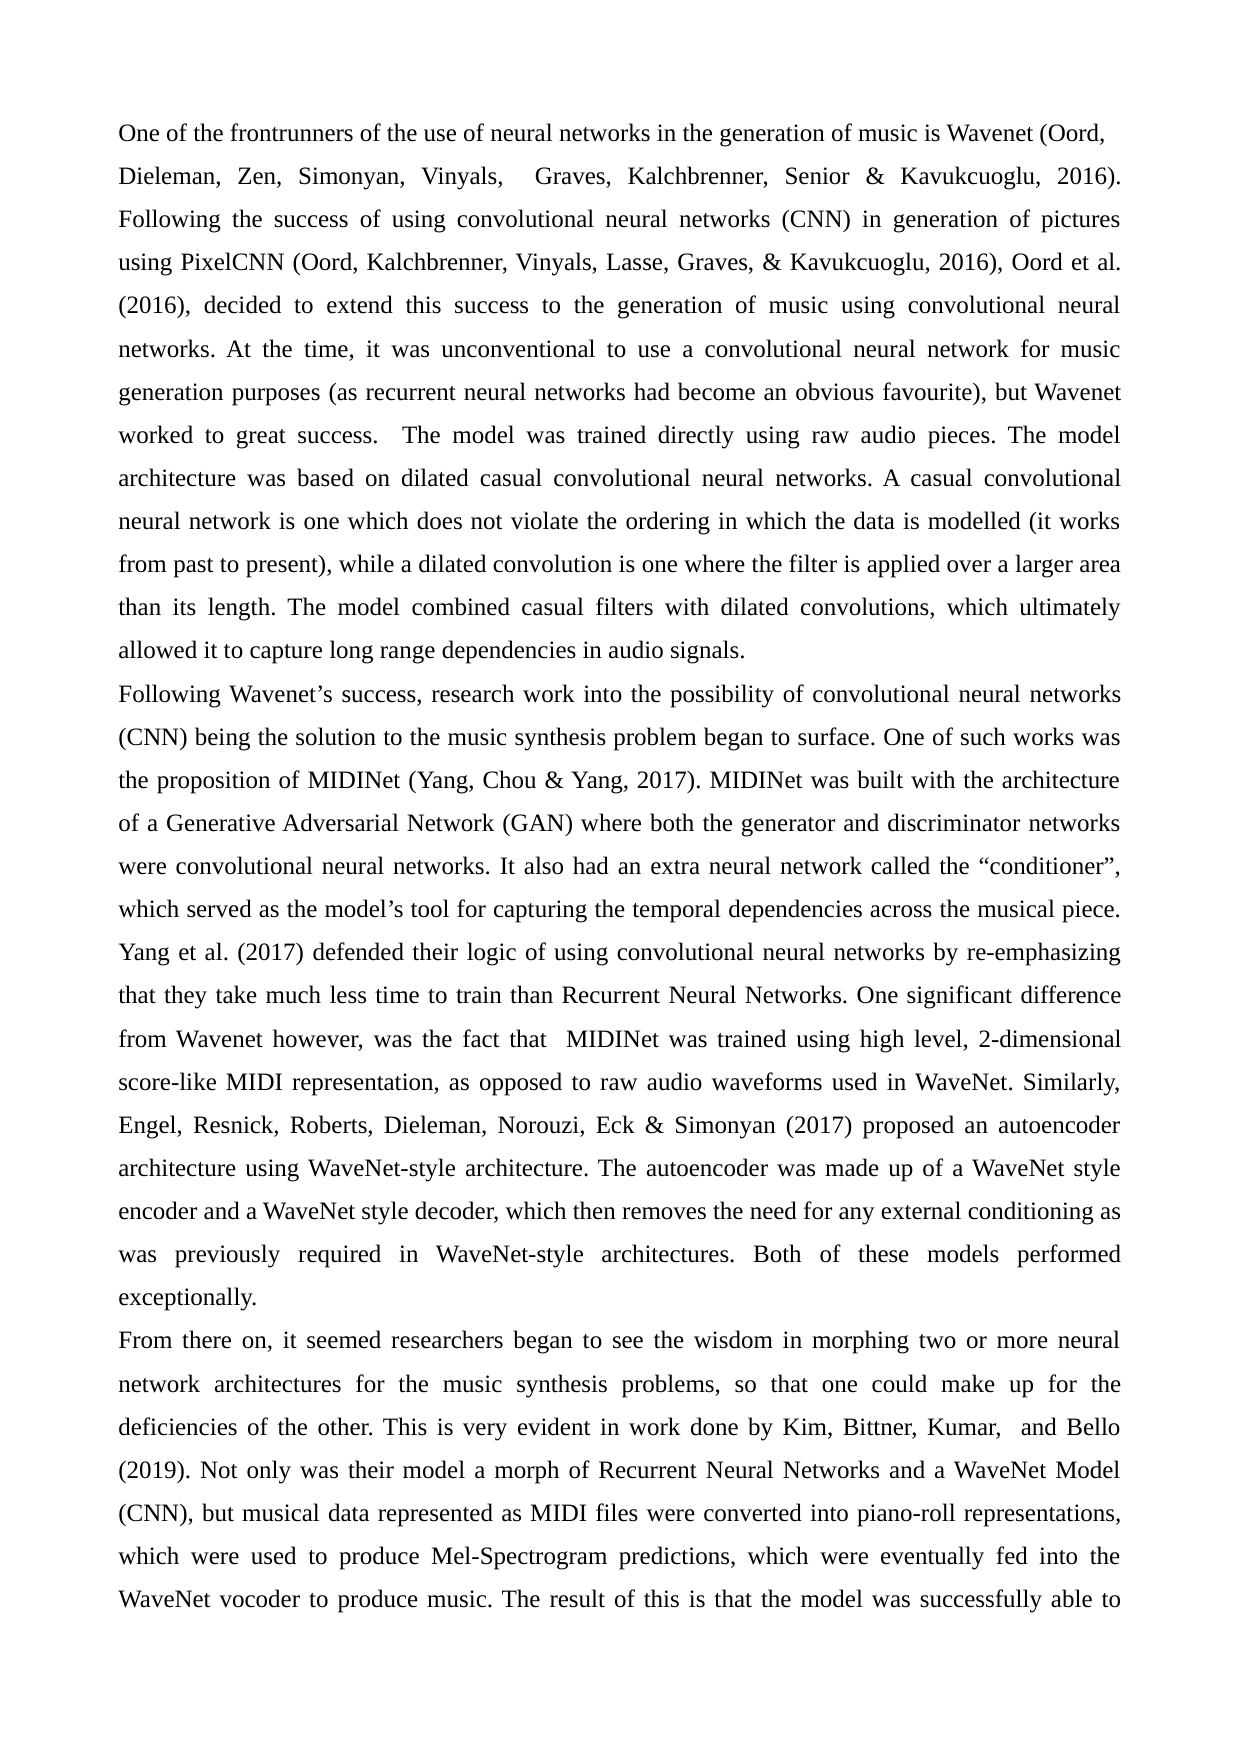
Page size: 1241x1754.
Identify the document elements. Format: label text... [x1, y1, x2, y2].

text Dieleman, Zen, Simonyan, Vinyals, Graves, Kalchbrenner, Senior & Kavukcuoglu, 2016). Following the success of using convolutional neural networks (CNN) in generation of pictures using PixelCNN (Oord, Kalchbrenner, Vinyals, Lasse, Graves, & Kavukcuoglu, 2016), Oord et al. (2016), decided to extend this success to the generation of music using convolutional neural networks. At the time, it was unconventional to use a convolutional neural network for music generation purposes (as recurrent neural networks had become an obvious favourite), but Wavenet worked to great success. The model was trained directly using raw audio pieces. The model architecture was based on dilated casual convolutional neural networks. A casual convolutional neural network is one which does not violate the ordering in which the data is modelled (it works from past to present), while a dilated convolution is one where the filter is applied over a larger area than its length. The model combined casual filters with dilated convolutions, which ultimately allowed it to capture long range dependencies in audio signals. [118, 161, 1122, 664]
text Following Wavenet’s success, research work into the possibility of convolutional neural networks (CNN) being the solution to the music synthesis problem began to surface. One of such works was the proposition of MIDINet (Yang, Chou & Yang, 2017). MIDINet was built with the architecture of a Generative Adversarial Network (GAN) where both the generator and discriminator networks were convolutional neural networks. It also had an extra neural network called the “conditioner”, which served as the model’s tool for capturing the temporal dependencies across the musical piece. Yang et al. (2017) defended their logic of using convolutional neural networks by re-emphasizing that they take much less time to train than Recurrent Neural Networks. One significant difference from Wavenet however, was the fact that MIDINet was trained using high level, 2-dimensional score-like MIDI representation, as opposed to raw audio waveforms used in WaveNet. Similarly, Engel, Resnick, Roberts, Dieleman, Norouzi, Eck & Simonyan (2017) proposed an autoencoder architecture using WaveNet-style architecture. The autoencoder was made up of a WaveNet style encoder and a WaveNet style decoder, which then removes the need for any external conditioning as was previously required in WaveNet-style architectures. Both of these models performed exceptionally. [118, 679, 1122, 1311]
text One of the frontrunners of the use of neural networks in the generation of music is Wavenet (Oord, [118, 118, 1122, 147]
text From there on, it seemed researchers began to see the wisdom in morphing two or more neural network architectures for the music synthesis problems, so that one could make up for the deficiencies of the other. This is very evident in work done by Kim, Bittner, Kumar, and Bello (2019). Not only was their model a morph of Recurrent Neural Networks and a WaveNet Model (CNN), but musical data represented as MIDI files were converted into piano-roll representations, which were used to produce Mel-Spectrogram predictions, which were eventually fed into the WaveNet vocoder to produce music. The result of this is that the model was successfully able to [118, 1326, 1122, 1613]
